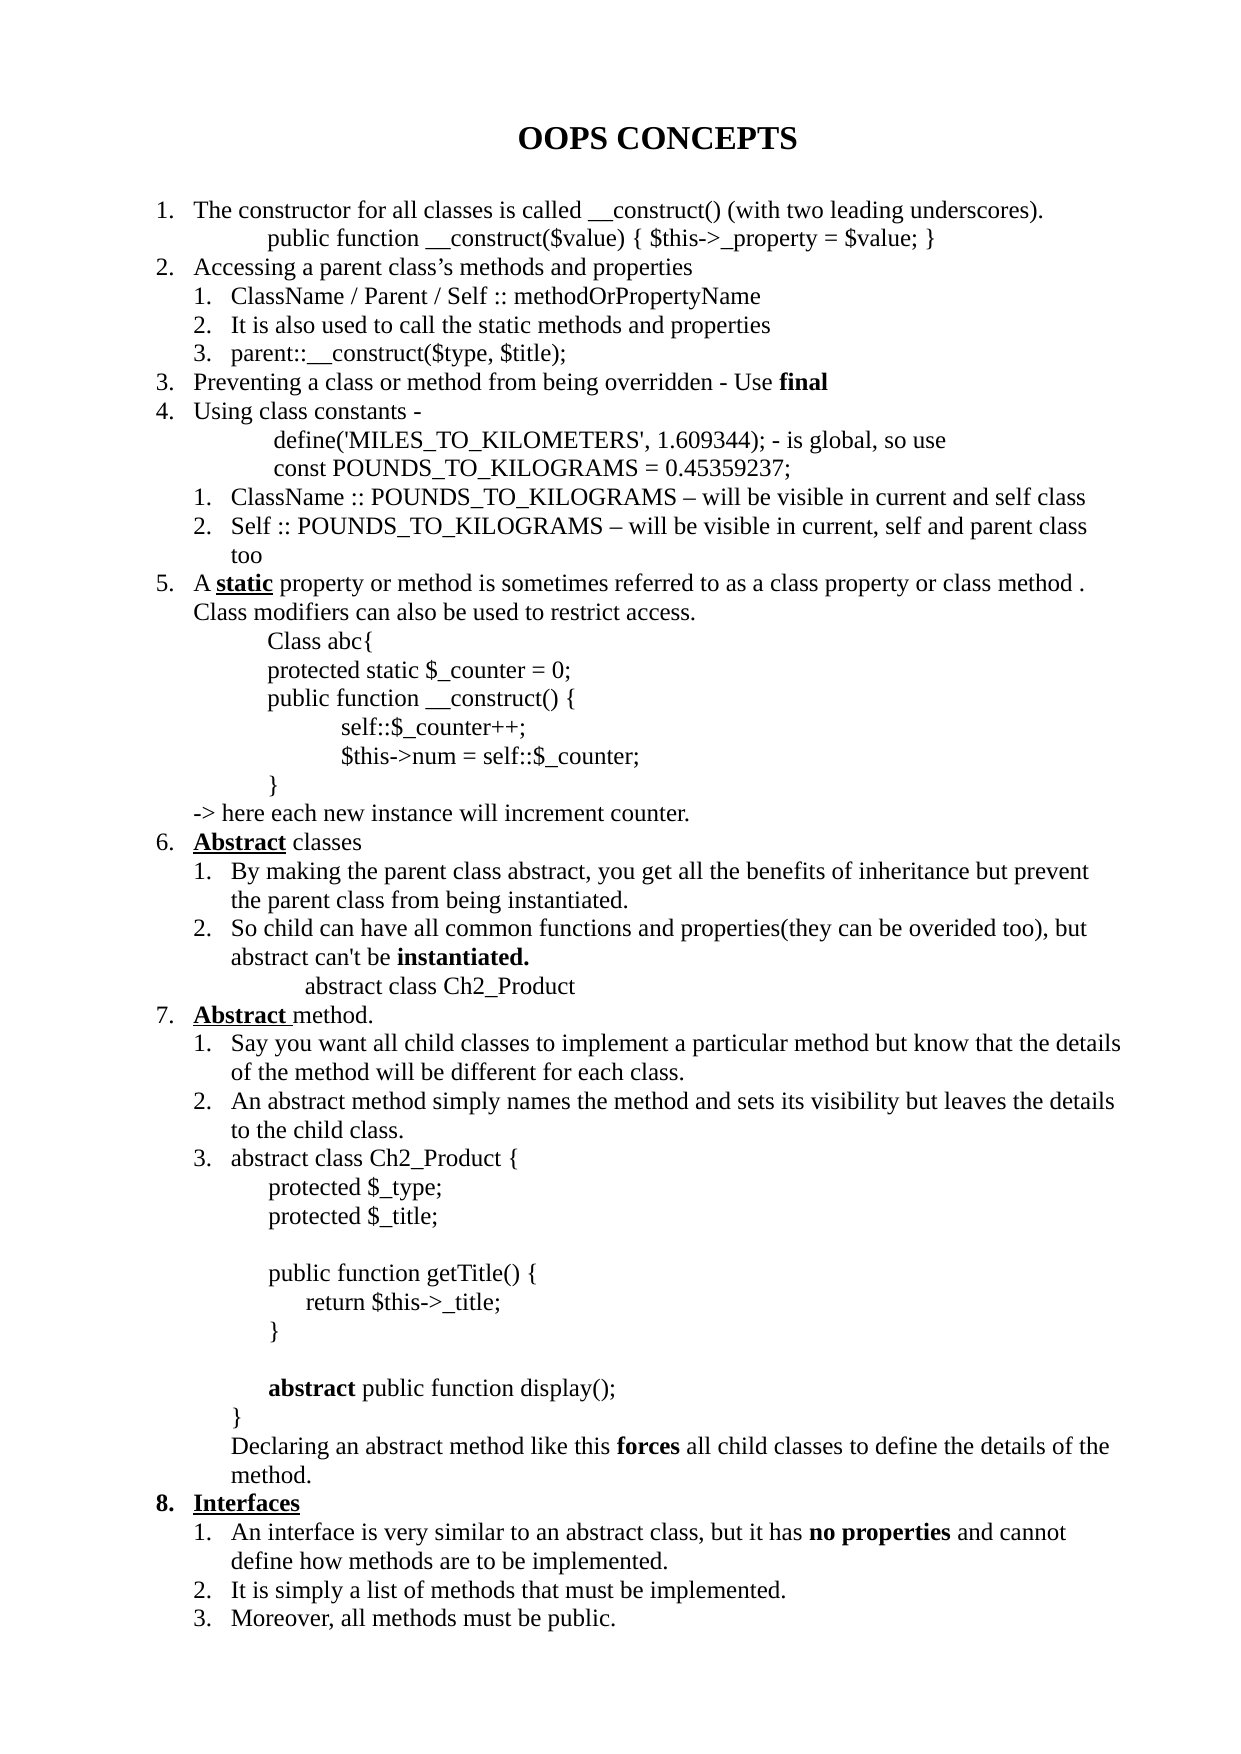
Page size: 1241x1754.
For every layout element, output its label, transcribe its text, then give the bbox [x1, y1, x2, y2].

list abstract class Ch2_Product { [193, 1143, 1122, 1172]
list protected $_title; public function getTitle() { [231, 1201, 1122, 1287]
list } abstract public function display(); [231, 1316, 1122, 1402]
list An abstract method simply names the method and sets its visibility but leaves the details to the child class. [193, 1086, 1122, 1143]
list return $this->_title; [268, 1287, 1122, 1316]
list A static property or method is sometimes referred to as a class property or class method . Class modifiers can also be used to restrict access. Class abc{ protected static $_counter = 0; public function __construct() { self::$_counter++; $this->num = self::$_counter; } [156, 568, 1122, 798]
list Using class constants - define('MILES_TO_KILOMETERS', 1.609344); - is global, so use const POUNDS_TO_KILOGRAMS = 0.45359237; [156, 396, 1122, 482]
list protected $_type; [231, 1172, 1122, 1201]
list It is also used to call the static methods and properties [193, 310, 1122, 338]
list The constructor for all classes is called __construct() (with two leading underscores). public function __construct($value) { $this->_property = $value; } [156, 195, 1122, 252]
list It is simply a list of methods that must be implemented. [193, 1575, 1122, 1603]
list By making the parent class abstract, you get all the benefits of inheritance but prevent the parent class from being instantiated. [193, 856, 1122, 913]
list An interface is very similar to an abstract class, but it has no properties and cannot define how methods are to be implemented. [193, 1517, 1122, 1575]
list So child can have all common functions and properties(they can be overided too), but abstract can't be instantiated. abstract class Ch2_Product [193, 913, 1122, 1000]
list Abstract method. [156, 1000, 1122, 1028]
list Preventing a class or method from being overridden - Use final [156, 367, 1122, 396]
list OOPS CONCEPTS [156, 118, 1122, 156]
list Self :: POUNDS_TO_KILOGRAMS – will be visible in current, self and parent class too [193, 511, 1122, 568]
list ClassName / Parent / Self :: methodOrPropertyName [193, 281, 1122, 310]
list Abstract classes [156, 827, 1122, 856]
list } Declaring an abstract method like this forces all child classes to define the details of the method. [193, 1402, 1122, 1488]
list -> here each new instance will increment counter. [156, 798, 1122, 827]
list Moreover, all methods must be public. [193, 1603, 1122, 1632]
list Accessing a parent class’s methods and properties [156, 252, 1122, 281]
list parent::__construct($type, $title); [193, 338, 1122, 367]
list ClassName :: POUNDS_TO_KILOGRAMS – will be visible in current and self class [193, 482, 1122, 511]
list Say you want all child classes to implement a particular method but know that the details of the method will be different for each class. [193, 1028, 1122, 1086]
list Interfaces [156, 1488, 1122, 1517]
